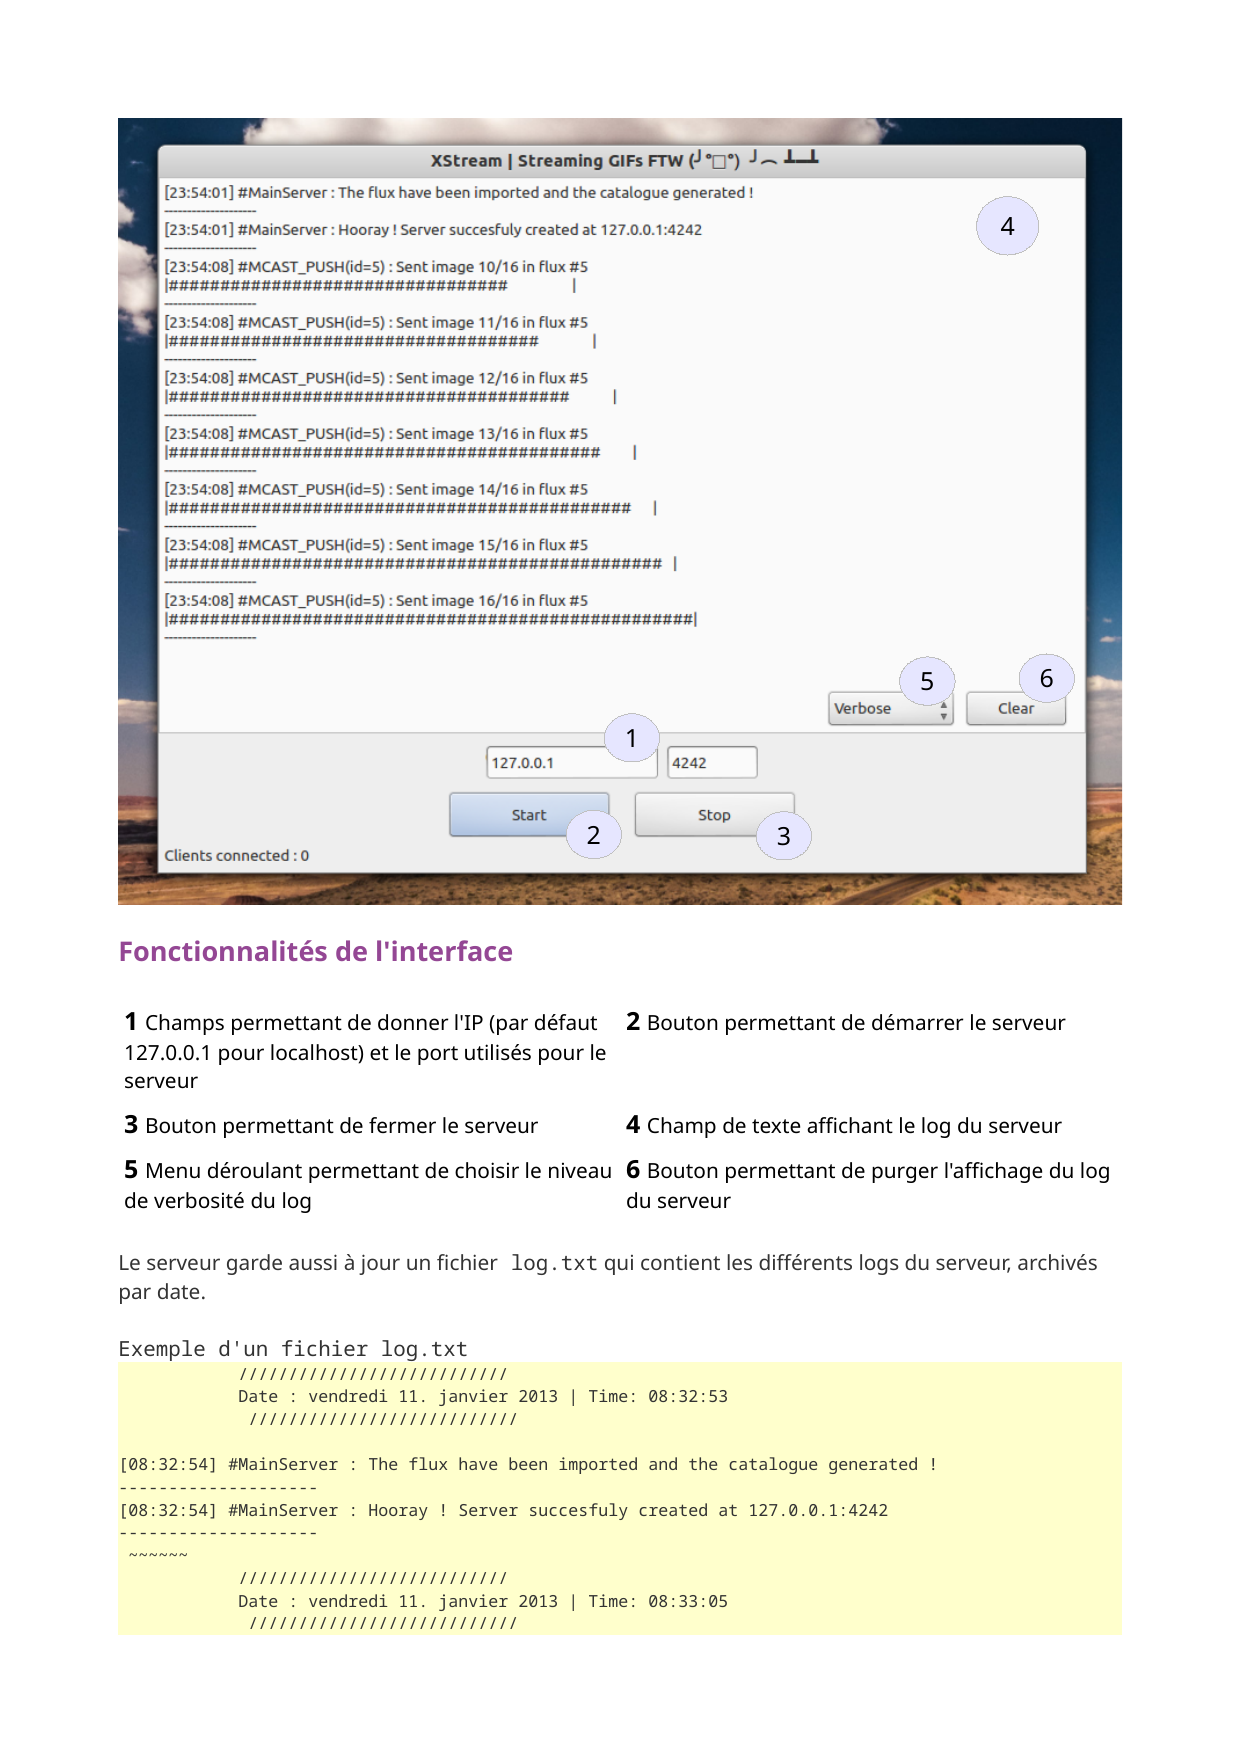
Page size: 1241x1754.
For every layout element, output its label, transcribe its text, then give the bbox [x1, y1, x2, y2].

table_cell 5 Menu déroulant permettant de choisir le niveau de verbosité du log [118, 1146, 620, 1220]
text /////////////////////////// [118, 1612, 1122, 1635]
table_cell 6 Bouton permettant de purger l'affichage du log du serveur [620, 1146, 1122, 1220]
text /////////////////////////// [118, 1567, 1122, 1589]
table_cell 3 Bouton permettant de fermer le serveur [118, 1101, 620, 1146]
text Fonctionnalités de l'interface [118, 933, 1122, 970]
text [08:32:54] #MainServer : The flux have been imported and the catalogue generated ! [118, 1453, 1122, 1476]
text /////////////////////////// [118, 1362, 1122, 1385]
text Date : vendredi 11. janvier 2013 | Time: 08:33:05 [118, 1589, 1122, 1612]
table_header 1 Champs permettant de donner l'IP (par défaut 127.0.0.1 pour localhost) et le port utilisés pour le serveur [118, 998, 620, 1101]
text /////////////////////////// [118, 1408, 1122, 1430]
text [08:32:54] #MainServer : Hooray ! Server succesfuly created at 127.0.0.1:4242 [118, 1498, 1122, 1521]
text ~~~~~~ [118, 1544, 1122, 1567]
text Date : vendredi 11. janvier 2013 | Time: 08:32:53 [118, 1385, 1122, 1408]
table_header 2 Bouton permettant de démarrer le serveur [620, 998, 1122, 1101]
text -------------------- [118, 1476, 1122, 1498]
text Exemple d'un fichier log.txt [118, 1334, 1122, 1362]
text Le serveur garde aussi à jour un fichier log.txt qui contient les différents logs du serveur, archivés par date. [118, 1248, 1122, 1305]
table_cell 4 Champ de texte affichant le log du serveur [620, 1101, 1122, 1146]
picture [118, 118, 1123, 905]
text -------------------- [118, 1521, 1122, 1544]
